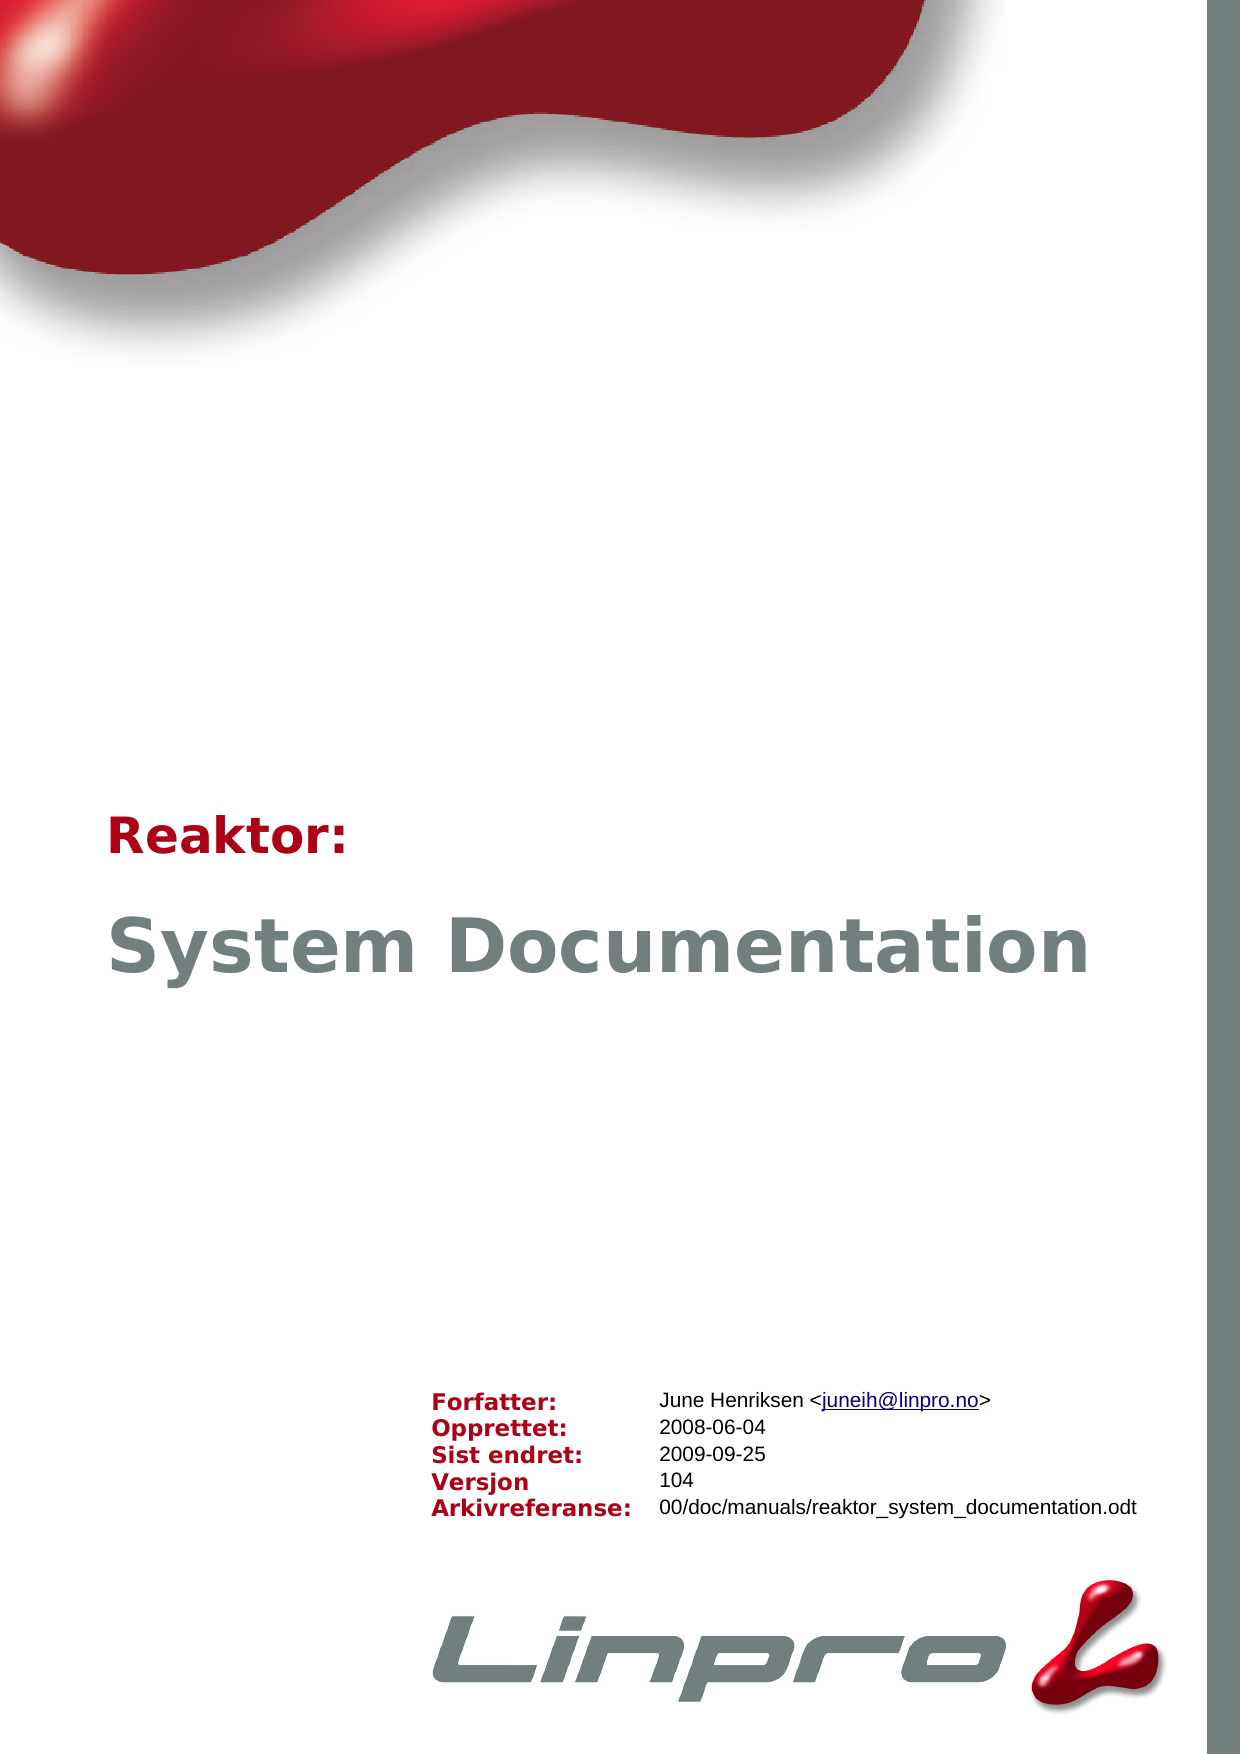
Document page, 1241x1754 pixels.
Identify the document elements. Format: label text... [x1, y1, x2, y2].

table_header Forfatter: [431, 1389, 659, 1415]
table_cell /doc/manuals/reaktor_system_documentation.odt [659, 1495, 1165, 1522]
table_cell Sist endret: [431, 1442, 659, 1469]
picture [431, 1576, 1170, 1717]
picture [0, 0, 1004, 367]
table_cell 104 [659, 1469, 1165, 1495]
table_cell Opprettet: [431, 1415, 659, 1442]
table_cell 2009-09-25 [659, 1442, 1165, 1469]
title System Documentation [107, 902, 1164, 990]
table_header June Henriksen <juneih@linpro.no> [659, 1389, 1165, 1415]
table_cell 2008-06-04 [659, 1415, 1165, 1442]
table_cell Arkivreferanse: [431, 1495, 659, 1522]
text Reaktor: [107, 807, 1164, 865]
table_cell Versjon [431, 1469, 659, 1495]
